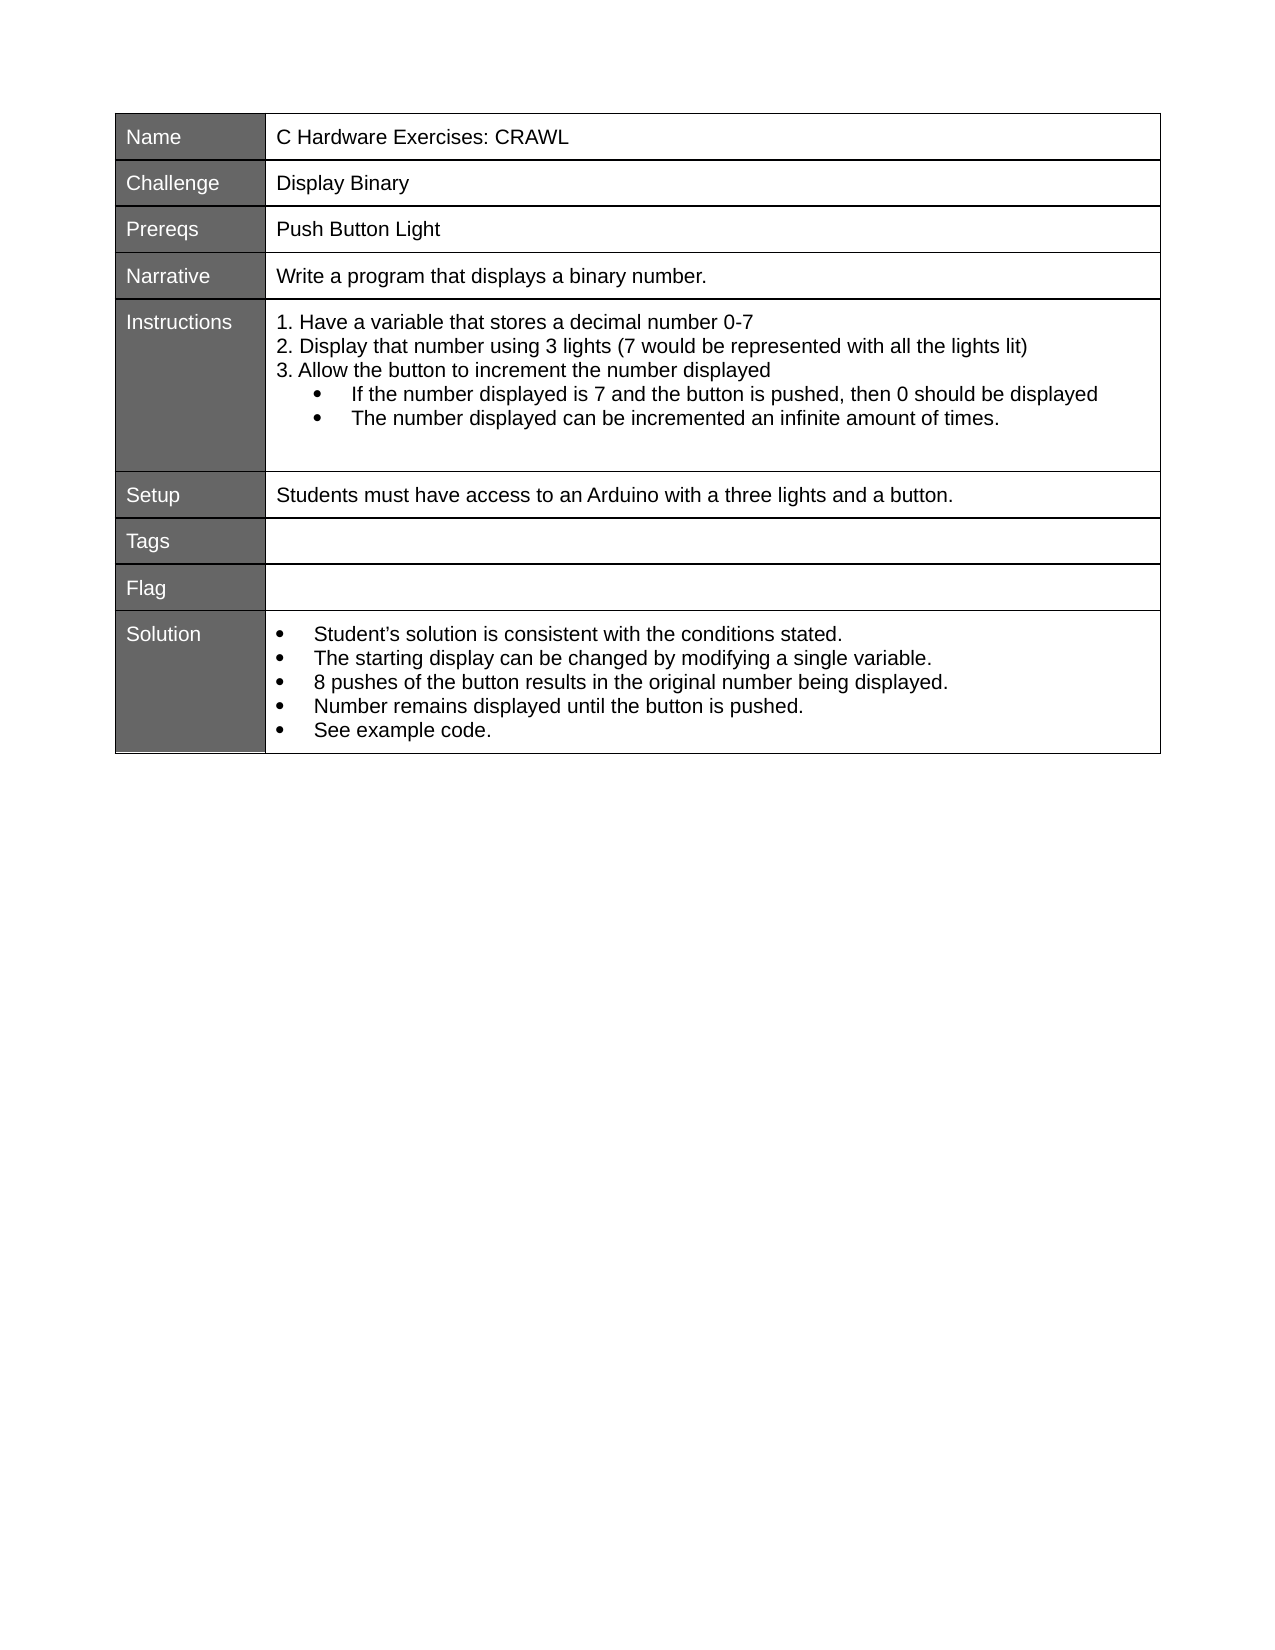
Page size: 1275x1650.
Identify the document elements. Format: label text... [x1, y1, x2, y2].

table_cell [266, 565, 1160, 610]
table_cell Setup [116, 472, 265, 517]
table_cell [266, 519, 1160, 563]
table_cell Flag [116, 565, 265, 610]
table_cell Solution [116, 611, 265, 752]
table_header C Hardware Exercises: CRAWL [266, 114, 1160, 159]
table_cell Narrative [116, 253, 265, 298]
table_cell Instructions [116, 300, 265, 471]
table_cell Tags [116, 519, 265, 563]
table_cell Challenge [116, 161, 265, 205]
table_cell Prereqs [116, 207, 265, 252]
table_cell 1. Have a variable that stores a decimal number 0-7 2. Display that number using 3 lights (7 would be represented with all the lights lit) 3. Allow the button to increment the number displayed If the number displayed is 7 and the button is pushed, then 0 should be displayed The number displayed can be incremented an infinite amount of times. [266, 300, 1160, 471]
table_cell Push Button Light [266, 207, 1160, 252]
table_cell Display Binary [266, 161, 1160, 205]
table_cell Students must have access to an Arduino with a three lights and a button. [266, 472, 1160, 517]
table_cell Write a program that displays a binary number. [266, 253, 1160, 298]
table_header Name [116, 114, 265, 159]
table_cell Student’s solution is consistent with the conditions stated. The starting display can be changed by modifying a single variable. 8 pushes of the button results in the original number being displayed. Number remains displayed until the button is pushed. See example code. [266, 611, 1160, 752]
